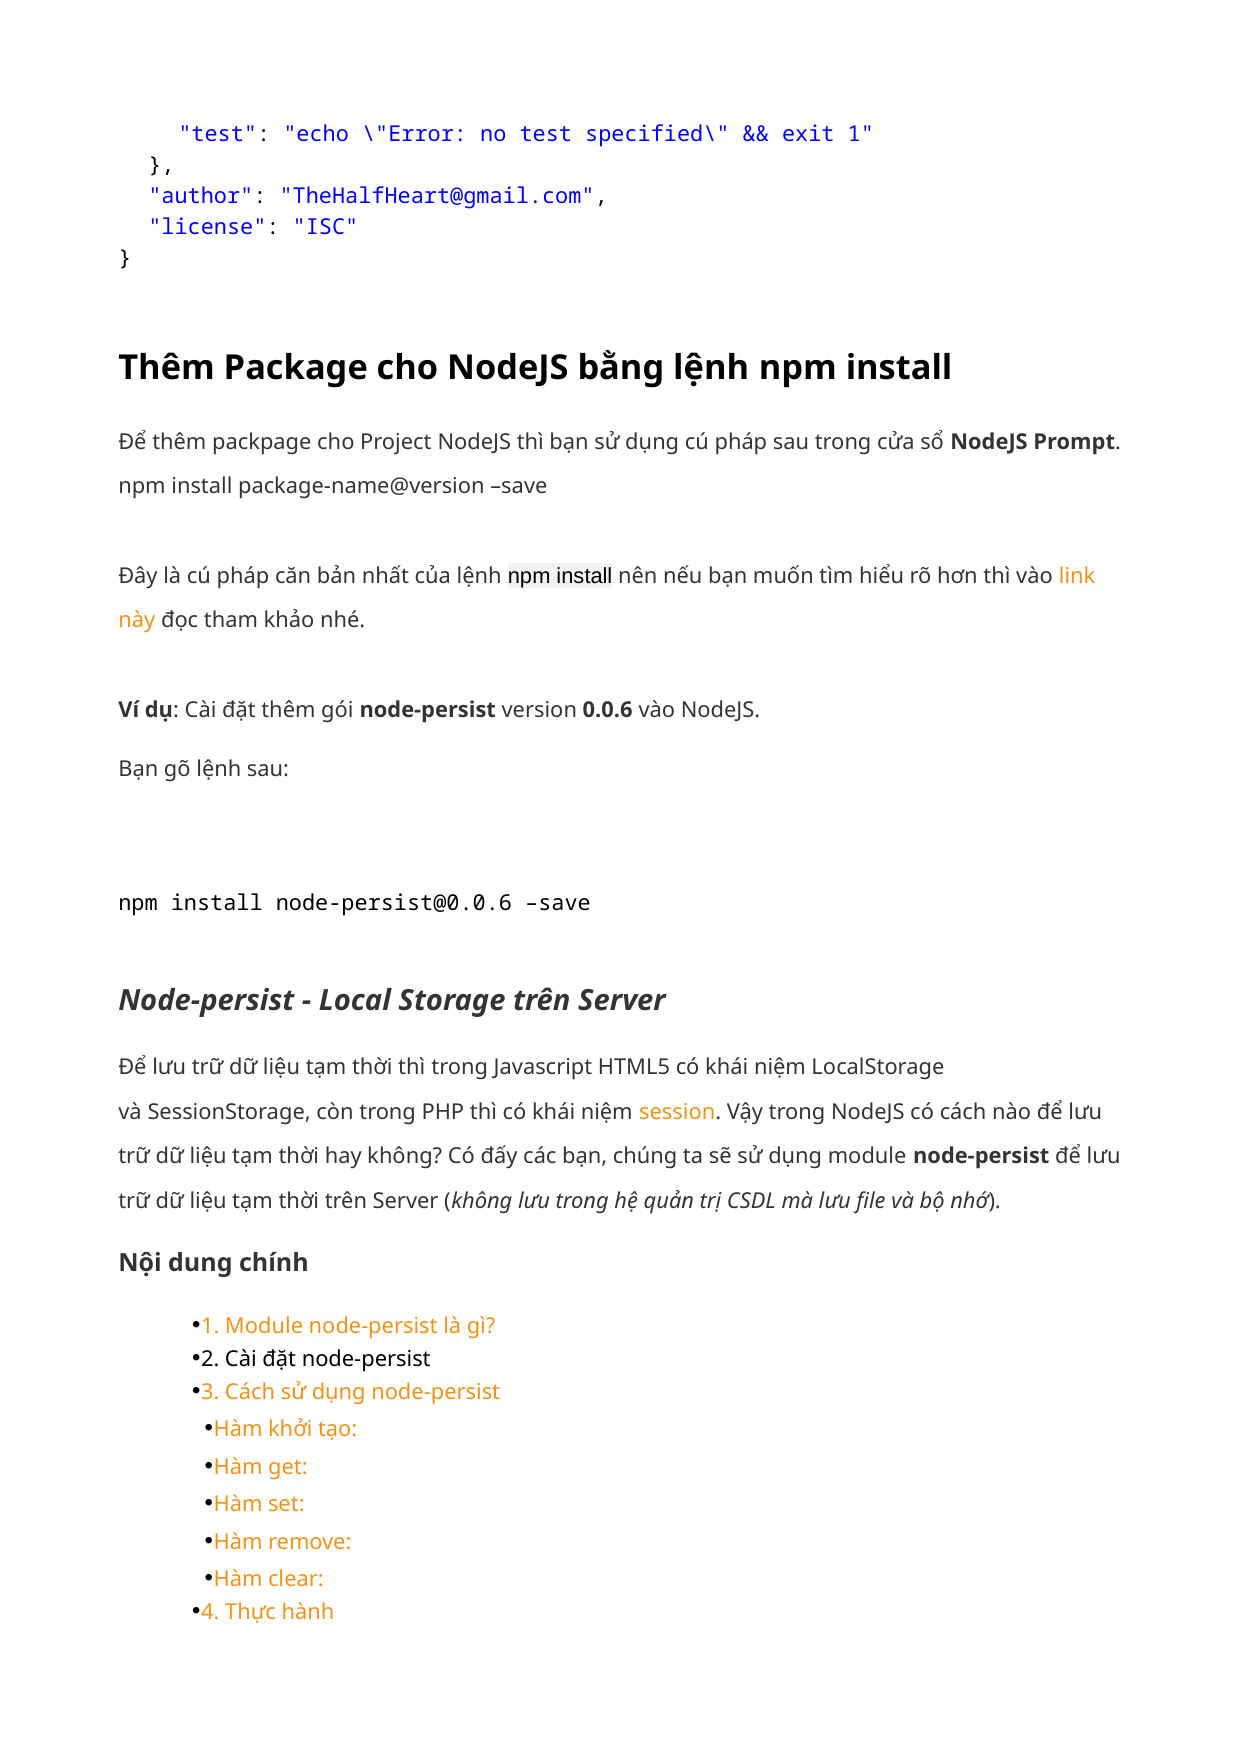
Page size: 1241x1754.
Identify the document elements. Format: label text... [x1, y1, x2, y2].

list 3. Cách sử dụng node-persist [118, 1376, 1122, 1406]
list Hàm khởi tạo: [131, 1409, 1122, 1443]
text Để thêm packpage cho Project NodeJS thì bạn sử dụng cú pháp sau trong cửa sổ NodeJS Prompt. [118, 426, 1122, 455]
text Nội dung chính [118, 1244, 1122, 1278]
subtitle Node-persist - Local Storage trên Server [118, 979, 1122, 1019]
text } [118, 242, 1122, 272]
text "test": "echo \"Error: no test specified\" && exit 1" [118, 118, 1122, 149]
list 1. Module node-persist là gì? [118, 1310, 1122, 1340]
list 2. Cài đặt node-persist [118, 1343, 1122, 1373]
text "license": "ISC" [118, 211, 1122, 242]
text npm install package-name@version –save [118, 470, 1122, 500]
text Đây là cú pháp căn bản nhất của lệnh npm install nên nếu bạn muốn tìm hiểu rõ hơn thì vào link này đọc tham khảo nhé. [118, 560, 1122, 634]
subtitle Thêm Package cho NodeJS bằng lệnh npm install [118, 343, 1122, 390]
text "author": "TheHalfHeart@gmail.com", [118, 180, 1122, 211]
text npm install node-persist@0.0.6 –save [118, 887, 1122, 917]
text Để lưu trữ dữ liệu tạm thời thì trong Javascript HTML5 có khái niệm LocalStorage và SessionStorage, còn trong PHP thì có khái niệm session. Vậy trong NodeJS có cách nào để lưu trữ dữ liệu tạm thời hay không? Có đấy các bạn, chúng ta sẽ sử dụng module node-persist để lưu trữ dữ liệu tạm thời trên Server (không lưu trong hệ quản trị CSDL mà lưu file và bộ nhớ). [118, 1051, 1122, 1215]
list 4. Thực hành [118, 1596, 1122, 1626]
list Hàm set: [131, 1484, 1122, 1518]
list Hàm clear: [131, 1559, 1122, 1593]
text }, [118, 149, 1122, 180]
list Hàm get: [131, 1446, 1122, 1481]
list Hàm remove: [131, 1521, 1122, 1556]
text Bạn gõ lệnh sau: [118, 753, 1122, 783]
text Ví dụ: Cài đặt thêm gói node-persist version 0.0.6 vào NodeJS. [118, 694, 1122, 723]
